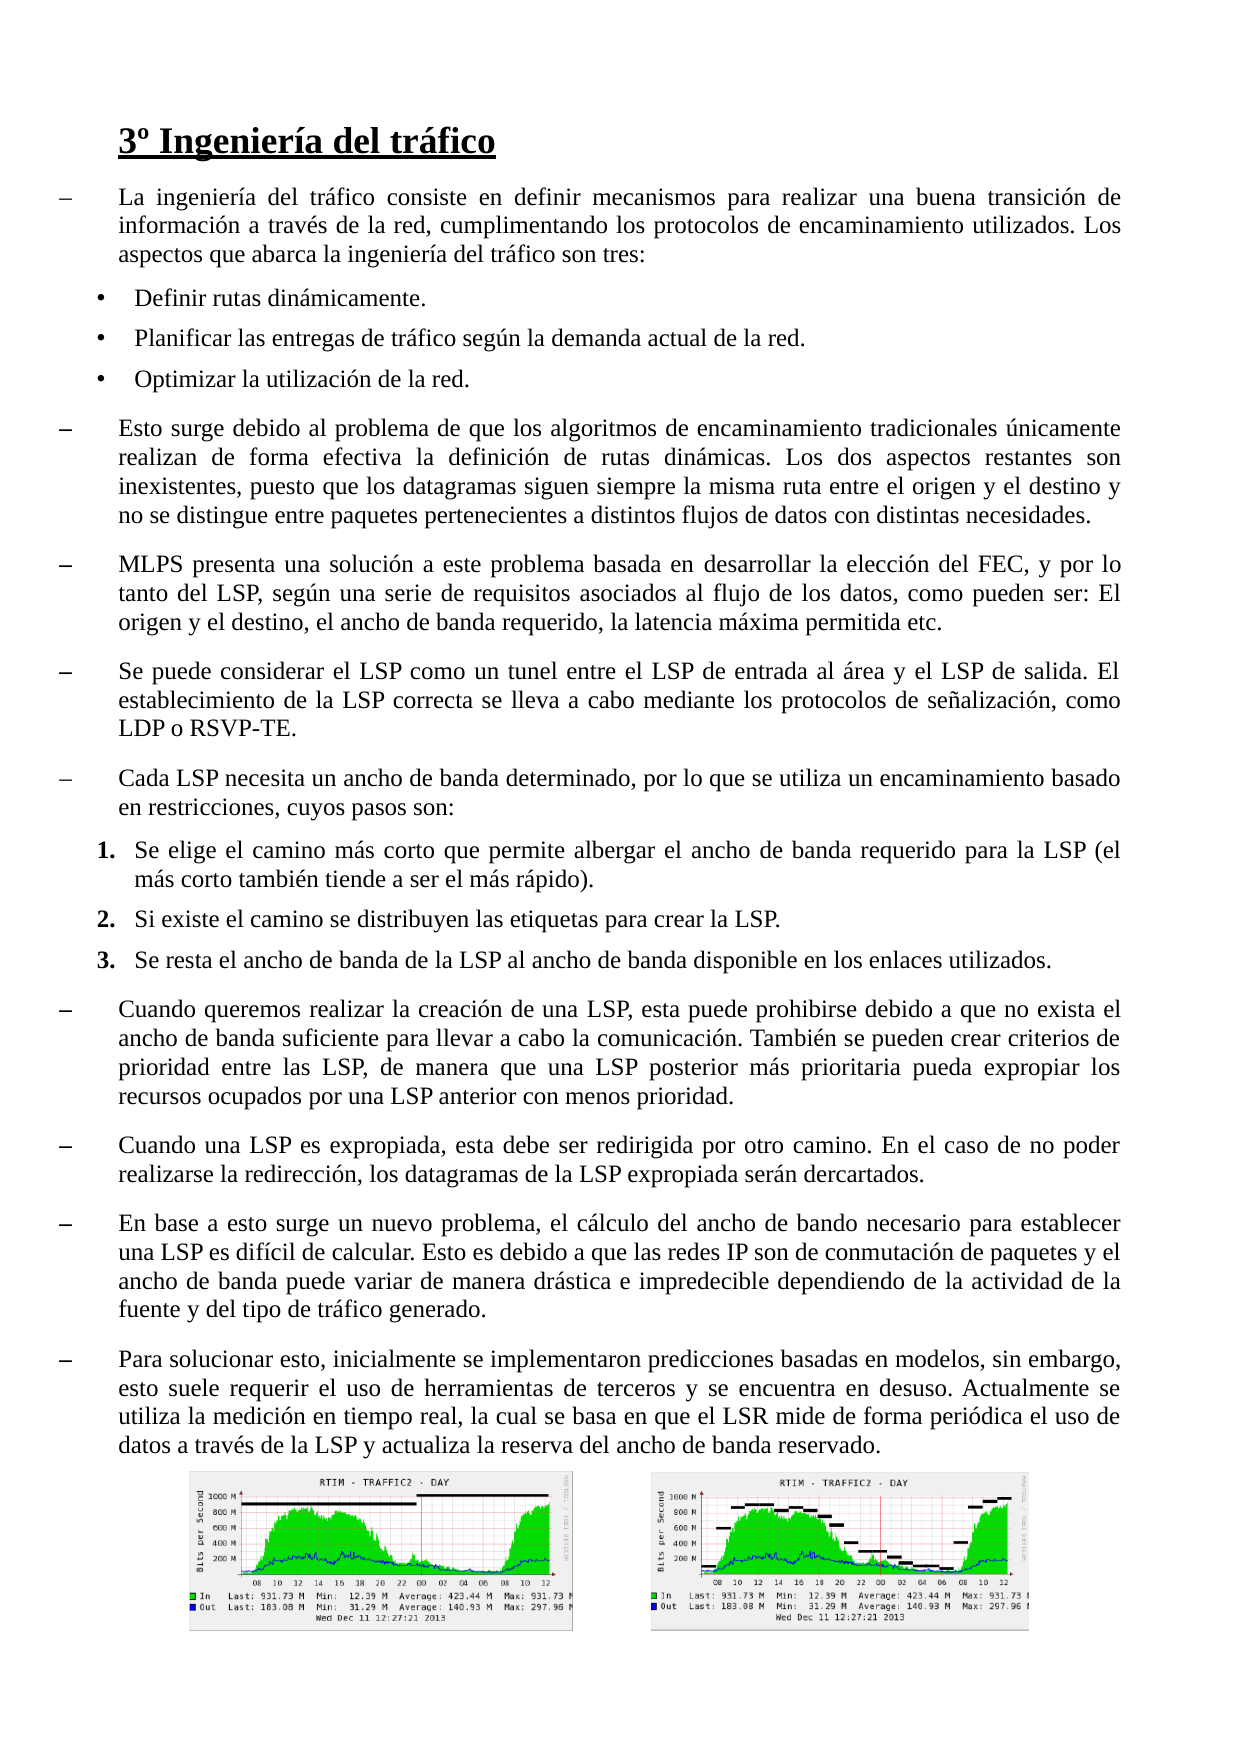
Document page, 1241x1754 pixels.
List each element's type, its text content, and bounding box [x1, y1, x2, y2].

text – En base a esto surge un nuevo problema, el cálculo del ancho de bando necesario para establecer una LSP es difícil de calcular. Esto es debido a que las redes IP son de conmutación de paquetes y el ancho de banda puede variar de manera drástica e impredecible dependiendo de la actividad de la fuente y del tipo de tráfico generado. [59, 1208, 1122, 1323]
list Optimizar la utilización de la red. [97, 364, 1122, 393]
text – Para solucionar esto, inicialmente se implementaron predicciones basadas en modelos, sin embargo, esto suele requerir el uso de herramientas de terceros y se encuentra en desuso. Actualmente se utiliza la medición en tiempo real, la cual se basa en que el LSR mide de forma periódica el uso de datos a través de la LSP y actualiza la reserva del ancho de banda reservado. [59, 1344, 1122, 1459]
list Definir rutas dinámicamente. [97, 283, 1122, 312]
text – Esto surge debido al problema de que los algoritmos de encaminamiento tradicionales únicamente realizan de forma efectiva la definición de rutas dinámicas. Los dos aspectos restantes son inexistentes, puesto que los datagramas siguen siempre la misma ruta entre el origen y el destino y no se distingue entre paquetes pertenecientes a distintos flujos de datos con distintas necesidades. [59, 413, 1122, 528]
text – Cada LSP necesita un ancho de banda determinado, por lo que se utiliza un encaminamiento basado en restricciones, cuyos pasos son: [59, 763, 1122, 820]
text – Se puede considerar el LSP como un tunel entre el LSP de entrada al área y el LSP de salida. El establecimiento de la LSP correcta se lleva a cabo mediante los protocolos de señalización, como LDP o RSVP-TE. [59, 656, 1122, 742]
text – MLPS presenta una solución a este problema basada en desarrollar la elección del FEC, y por lo tanto del LSP, según una serie de requisitos asociados al flujo de los datos, como pueden ser: El origen y el destino, el ancho de banda requerido, la latencia máxima permitida etc. [59, 549, 1122, 635]
picture [189, 1471, 573, 1631]
list Se resta el ancho de banda de la LSP al ancho de banda disponible en los enlaces utilizados. [97, 945, 1122, 974]
text 3º Ingeniería del tráfico [118, 118, 1122, 161]
list Se elige el camino más corto que permite albergar el ancho de banda requerido para la LSP (el más corto también tiende a ser el más rápido). [97, 835, 1122, 893]
list Si existe el camino se distribuyen las etiquetas para crear la LSP. [97, 904, 1122, 933]
text – Cuando una LSP es expropiada, esta debe ser redirigida por otro camino. En el caso de no poder realizarse la redirección, los datagramas de la LSP expropiada serán dercartados. [59, 1130, 1122, 1188]
picture [651, 1472, 1029, 1631]
text – La ingeniería del tráfico consiste en definir mecanismos para realizar una buena transición de información a través de la red, cumplimentando los protocolos de encaminamiento utilizados. Los aspectos que abarca la ingeniería del tráfico son tres: [59, 182, 1122, 268]
text – Cuando queremos realizar la creación de una LSP, esta puede prohibirse debido a que no exista el ancho de banda suficiente para llevar a cabo la comunicación. También se pueden crear criterios de prioridad entre las LSP, de manera que una LSP posterior más prioritaria pueda expropiar los recursos ocupados por una LSP anterior con menos prioridad. [59, 994, 1122, 1109]
list Planificar las entregas de tráfico según la demanda actual de la red. [97, 323, 1122, 352]
